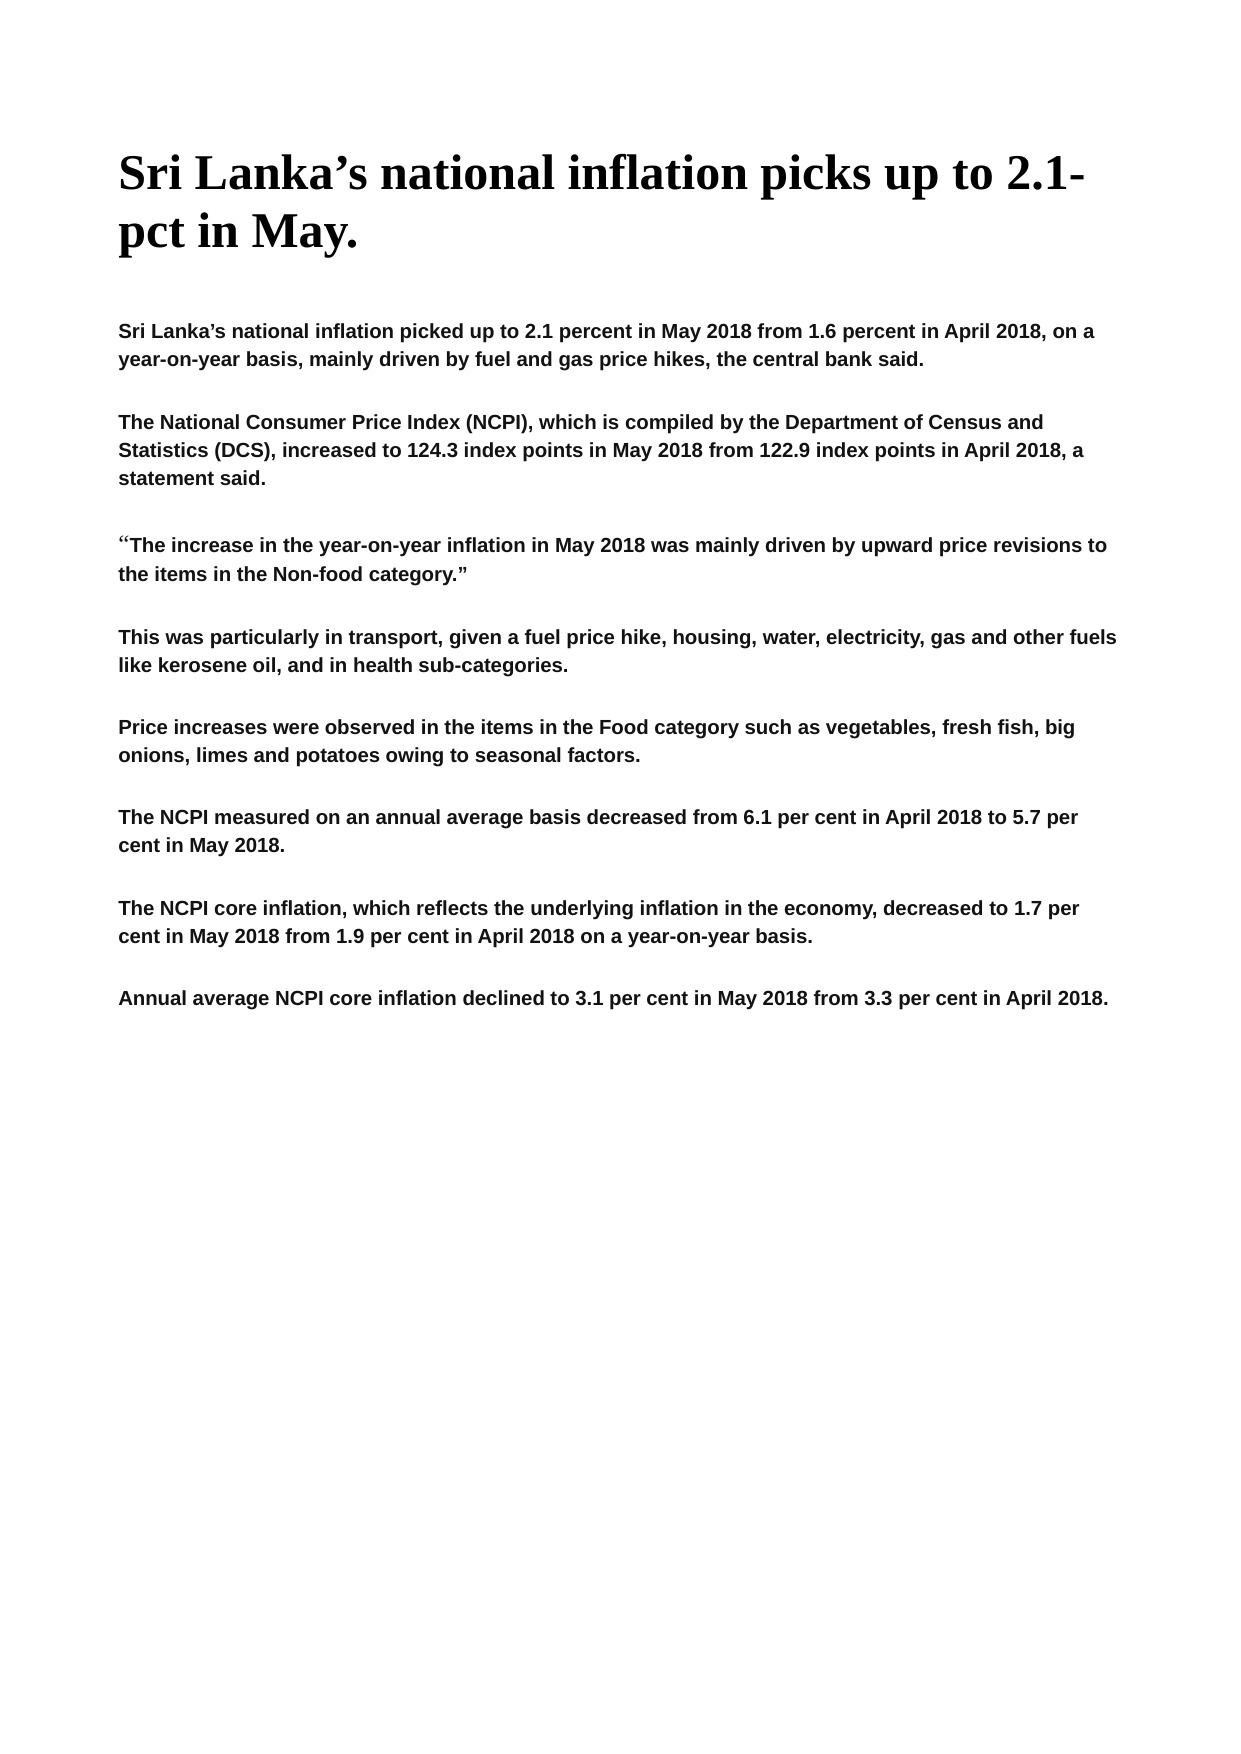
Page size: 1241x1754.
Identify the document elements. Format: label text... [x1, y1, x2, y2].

subtitle Sri Lanka’s national inflation picks up to 2.1-pct in May. [118, 143, 1122, 258]
text Sri Lanka’s national inflation picked up to 2.1 percent in May 2018 from 1.6 percent in April 2018, on a year-on-year basis, mainly driven by fuel and gas price hikes, the central bank said. The National Consumer Price Index (NCPI), which is compiled by the Department of Census and Statistics (DCS), increased to 124.3 index points in May 2018 from 122.9 index points in April 2018, a statement said. “The increase in the year-on-year inflation in May 2018 was mainly driven by upward price revisions to the items in the Non-food category.” This was particularly in transport, given a fuel price hike, housing, water, electricity, gas and other fuels like kerosene oil, and in health sub-categories. Price increases were observed in the items in the Food category such as vegetables, fresh fish, big onions, limes and potatoes owing to seasonal factors. The NCPI measured on an annual average basis decreased from 6.1 per cent in April 2018 to 5.7 per cent in May 2018. The NCPI core inflation, which reflects the underlying inflation in the economy, decreased to 1.7 per cent in May 2018 from 1.9 per cent in April 2018 on a year-on-year basis. Annual average NCPI core inflation declined to 3.1 per cent in May 2018 from 3.3 per cent in April 2018. [118, 320, 1122, 1010]
